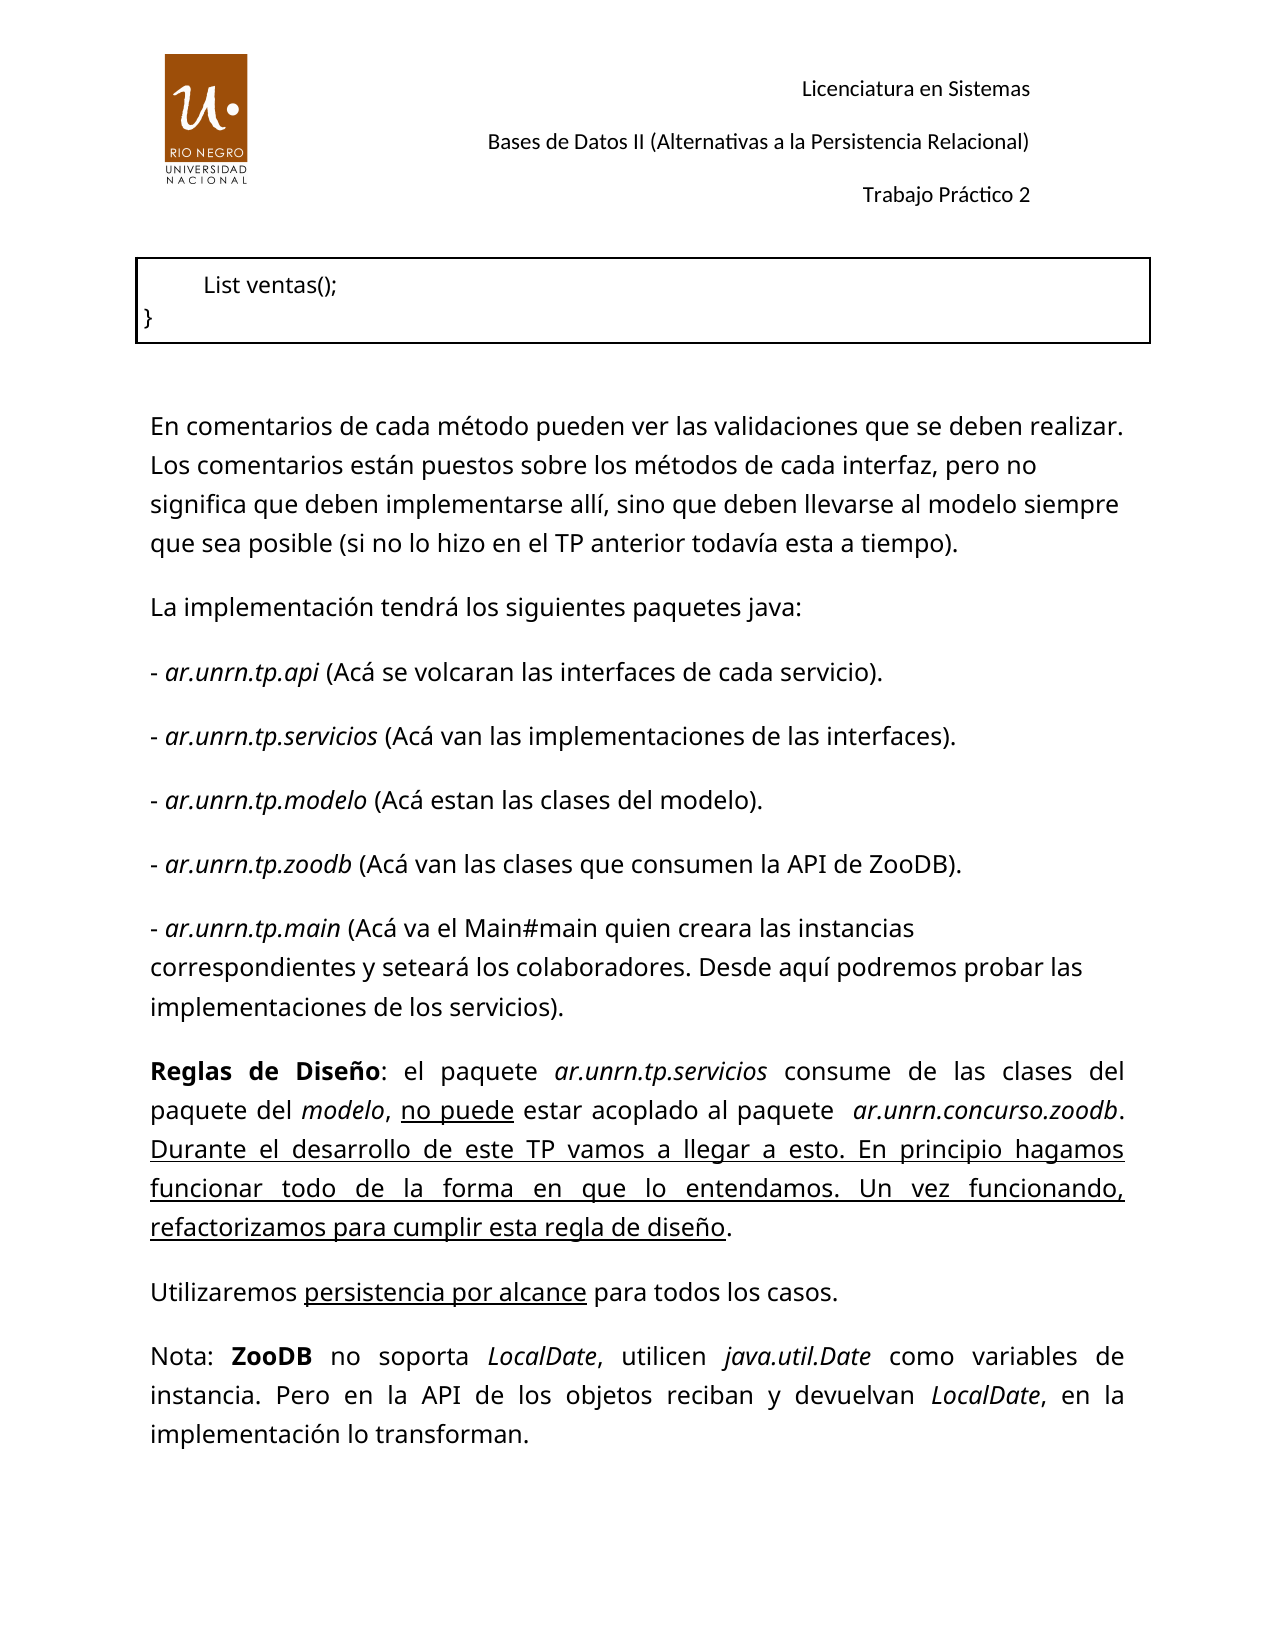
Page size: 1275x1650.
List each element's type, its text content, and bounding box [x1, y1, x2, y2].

text - ar.unrn.tp.main (Acá va el Main#main quien creara las instancias correspondientes y seteará los colaboradores. Desde aquí podremos probar las implementaciones de los servicios). [150, 911, 1125, 1023]
text Nota: ZooDB no soporta LocalDate, utilicen java.util.Date como variables de instancia. Pero en la API de los objetos reciban y devuelvan LocalDate, en la implementación lo transforman. [150, 1338, 1125, 1451]
table_header List ventas(); } [138, 259, 1149, 342]
text En comentarios de cada método pueden ver las validaciones que se deben realizar. Los comentarios están puestos sobre los métodos de cada interfaz, pero no significa que deben implementarse allí, sino que deben llevarse al modelo siempre que sea posible (si no lo hizo en el TP anterior todavía esta a tiempo). [150, 408, 1125, 560]
text - ar.unrn.tp.api (Acá se volcaran las interfaces de cada servicio). [150, 654, 1125, 688]
text - ar.unrn.tp.modelo (Acá estan las clases del modelo). [150, 782, 1125, 817]
picture [164, 54, 248, 184]
text La implementación tendrá los siguientes paquetes java: [150, 590, 1125, 624]
text refactorizamos para cumplir esta regla de diseño. [150, 1202, 1125, 1244]
text funcionar todo de la forma en que lo entendamos. Un vez funcionando, [150, 1162, 1125, 1200]
text Utilizaremos persistencia por alcance para todos los casos. [150, 1274, 1125, 1308]
text Reglas de Diseño: el paquete ar.unrn.tp.servicios consume de las clases del paquete del modelo, no puede estar acoplado al paquete ar.unrn.concurso.zoodb. Durante el desarrollo de este TP vamos a llegar a esto. En principio hagamos [150, 1053, 1125, 1161]
text - ar.unrn.tp.servicios (Acá van las implementaciones de las interfaces). [150, 718, 1125, 752]
text - ar.unrn.tp.zoodb (Acá van las clases que consumen la API de ZooDB). [150, 847, 1125, 881]
